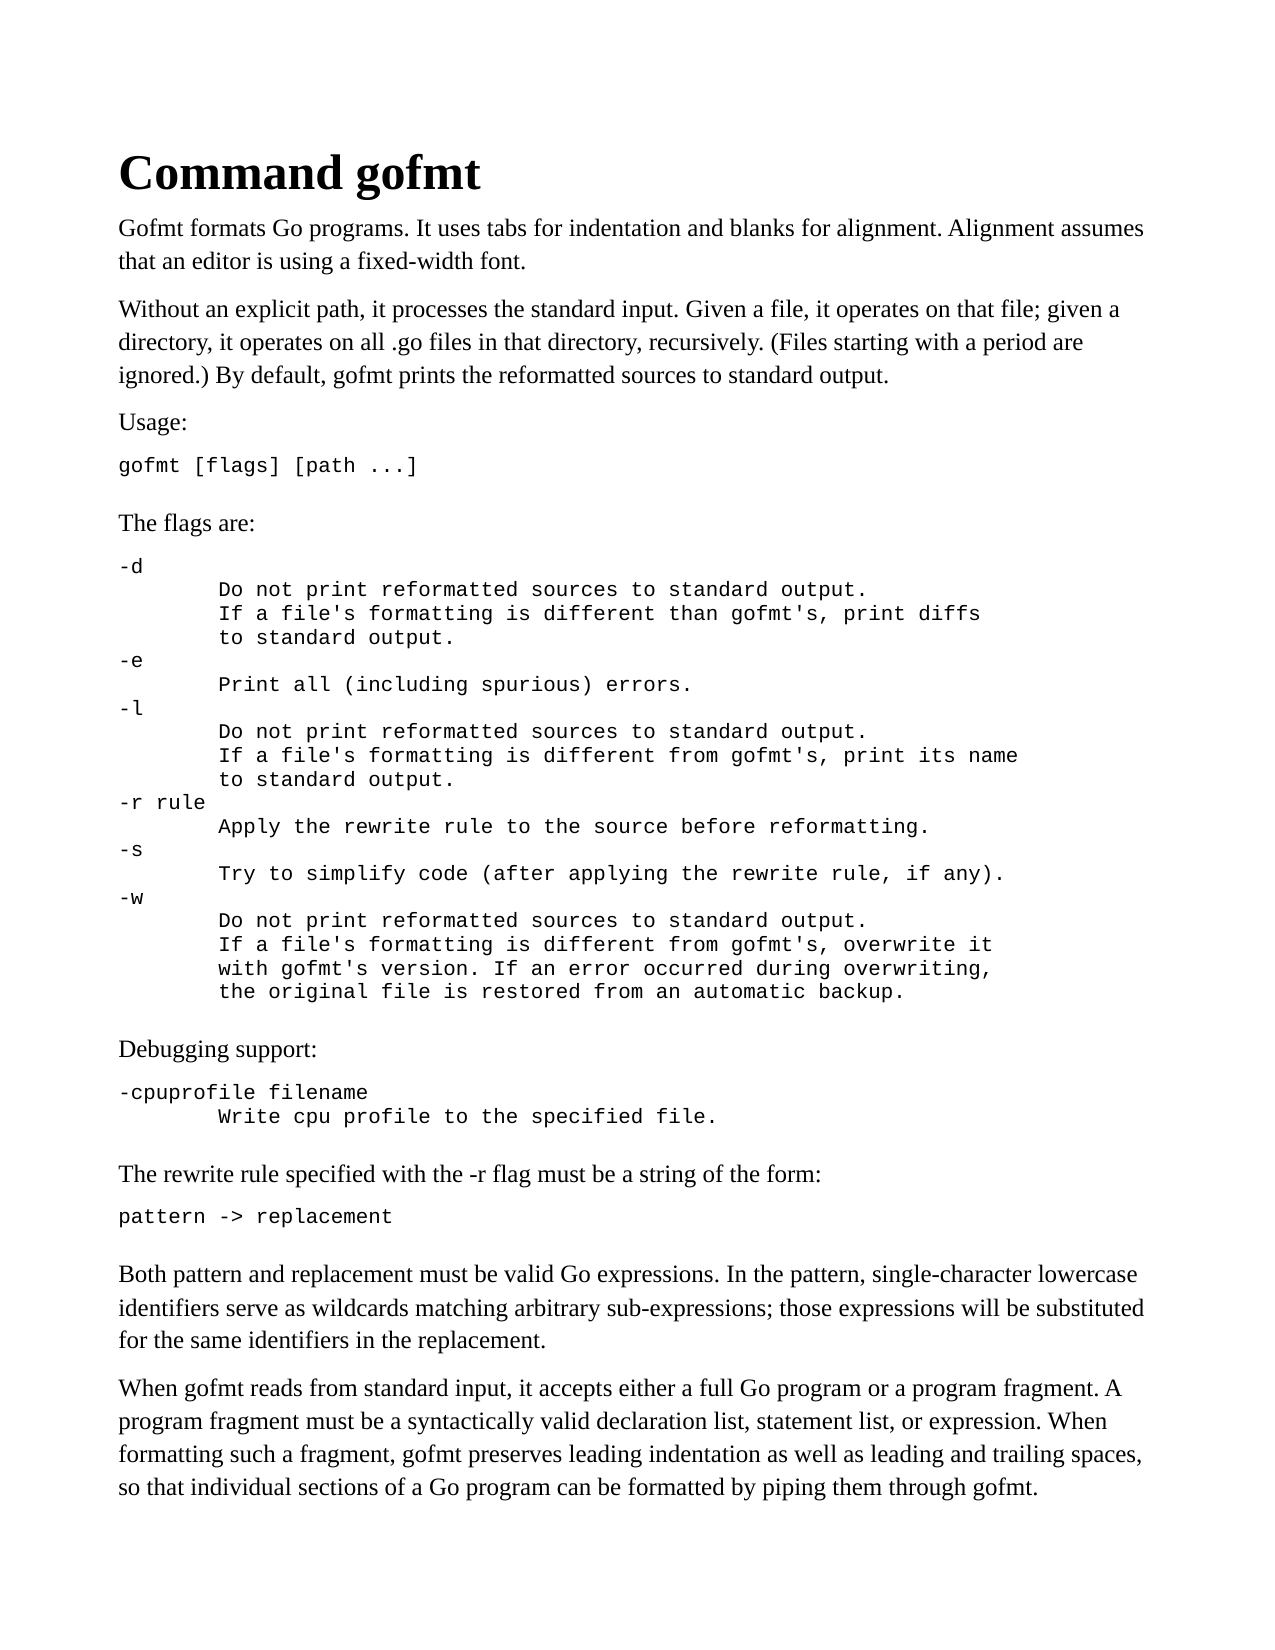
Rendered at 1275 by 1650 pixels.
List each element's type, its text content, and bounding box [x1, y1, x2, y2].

text -e [118, 650, 1157, 674]
text Debugging support: [118, 1034, 1157, 1063]
text The flags are: [118, 508, 1157, 537]
subtitle Command gofmt [118, 143, 1157, 201]
text Write cpu profile to the specified file. [118, 1106, 1157, 1129]
text The rewrite rule specified with the -r flag must be a string of the form: [118, 1159, 1157, 1188]
text -r rule [118, 792, 1157, 816]
text If a file's formatting is different from gofmt's, overwrite it [118, 934, 1157, 958]
text to standard output. [118, 768, 1157, 792]
text Usage: [118, 407, 1157, 436]
text -cpuprofile filename [118, 1082, 1157, 1106]
text the original file is restored from an automatic backup. [118, 981, 1157, 1005]
text Both pattern and replacement must be valid Go expressions. In the pattern, single-character lowercase identifiers serve as wildcards matching arbitrary sub-expressions; those expressions will be substituted for the same identifiers in the replacement. [118, 1259, 1157, 1354]
text Print all (including spurious) errors. [118, 674, 1157, 698]
text If a file's formatting is different than gofmt's, print diffs [118, 603, 1157, 627]
text -s [118, 839, 1157, 863]
text Do not print reformatted sources to standard output. [118, 579, 1157, 603]
text with gofmt's version. If an error occurred during overwriting, [118, 958, 1157, 981]
text Do not print reformatted sources to standard output. [118, 910, 1157, 934]
text -d [118, 556, 1157, 579]
text Gofmt formats Go programs. It uses tabs for indentation and blanks for alignment. Alignment assumes that an editor is using a fixed-width font. [118, 213, 1157, 275]
text Try to simplify code (after applying the rewrite rule, if any). [118, 863, 1157, 887]
text Do not print reformatted sources to standard output. [118, 721, 1157, 745]
text -l [118, 698, 1157, 721]
text Without an explicit path, it processes the standard input. Given a file, it operates on that file; given a directory, it operates on all .go files in that directory, recursively. (Files starting with a period are ignored.) By default, gofmt prints the reformatted sources to standard output. [118, 294, 1157, 388]
text -w [118, 887, 1157, 910]
text pattern -> replacement [118, 1206, 1157, 1230]
text Apply the rewrite rule to the source before reformatting. [118, 816, 1157, 839]
text When gofmt reads from standard input, it accepts either a full Go program or a program fragment. A program fragment must be a syntactically valid declaration list, statement list, or expression. When formatting such a fragment, gofmt preserves leading indentation as well as leading and trailing spaces, so that individual sections of a Go program can be formatted by piping them through gofmt. [118, 1373, 1157, 1501]
text gofmt [flags] [path ...] [118, 455, 1157, 479]
text If a file's formatting is different from gofmt's, print its name [118, 745, 1157, 768]
text to standard output. [118, 627, 1157, 650]
